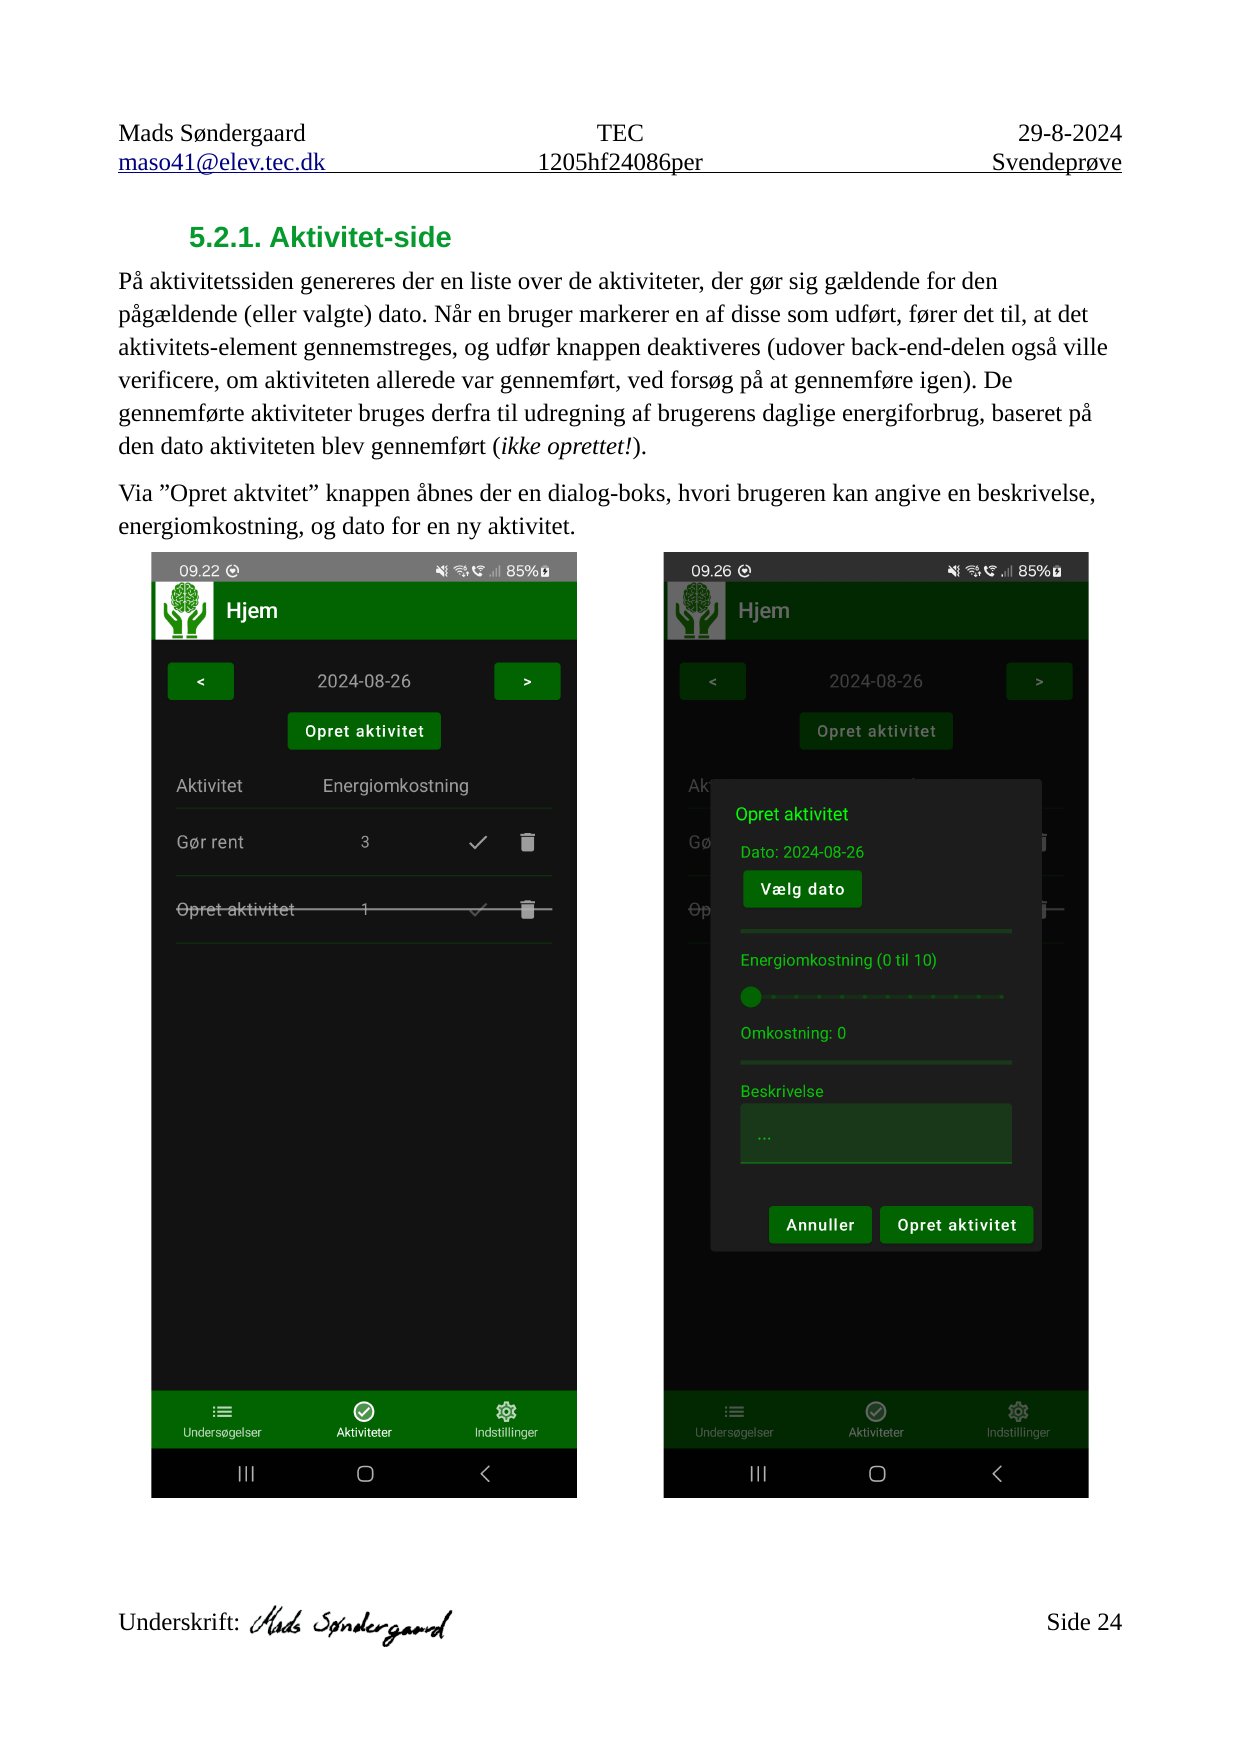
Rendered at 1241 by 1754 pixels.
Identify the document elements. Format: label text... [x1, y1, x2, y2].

text Via ”Opret aktvitet” knappen åbnes der en dialog-boks, hvori brugeren kan angive en beskrivelse, energiomkostning, og dato for en ny aktivitet. [118, 478, 1122, 540]
picture [151, 552, 577, 1498]
text På aktivitetssiden genereres der en liste over de aktiviteter, der gør sig gældende for den pågældende (eller valgte) dato. Når en bruger markerer en af disse som udført, fører det til, at det aktivitets-element gennemstreges, og udfør knappen deaktiveres (udover back-end-delen også ville verificere, om aktiviteten allerede var gennemført, ved forsøg på at gennemføre igen). De gennemførte aktiviteter bruges derfra til udregning af brugerens daglige energiforbrug, baseret på den dato aktiviteten blev gennemført (ikke oprettet!). [118, 266, 1122, 459]
picture [244, 1600, 458, 1647]
picture [663, 552, 1089, 1498]
subtitle 5.2.1. Aktivitet-side [118, 220, 1122, 253]
